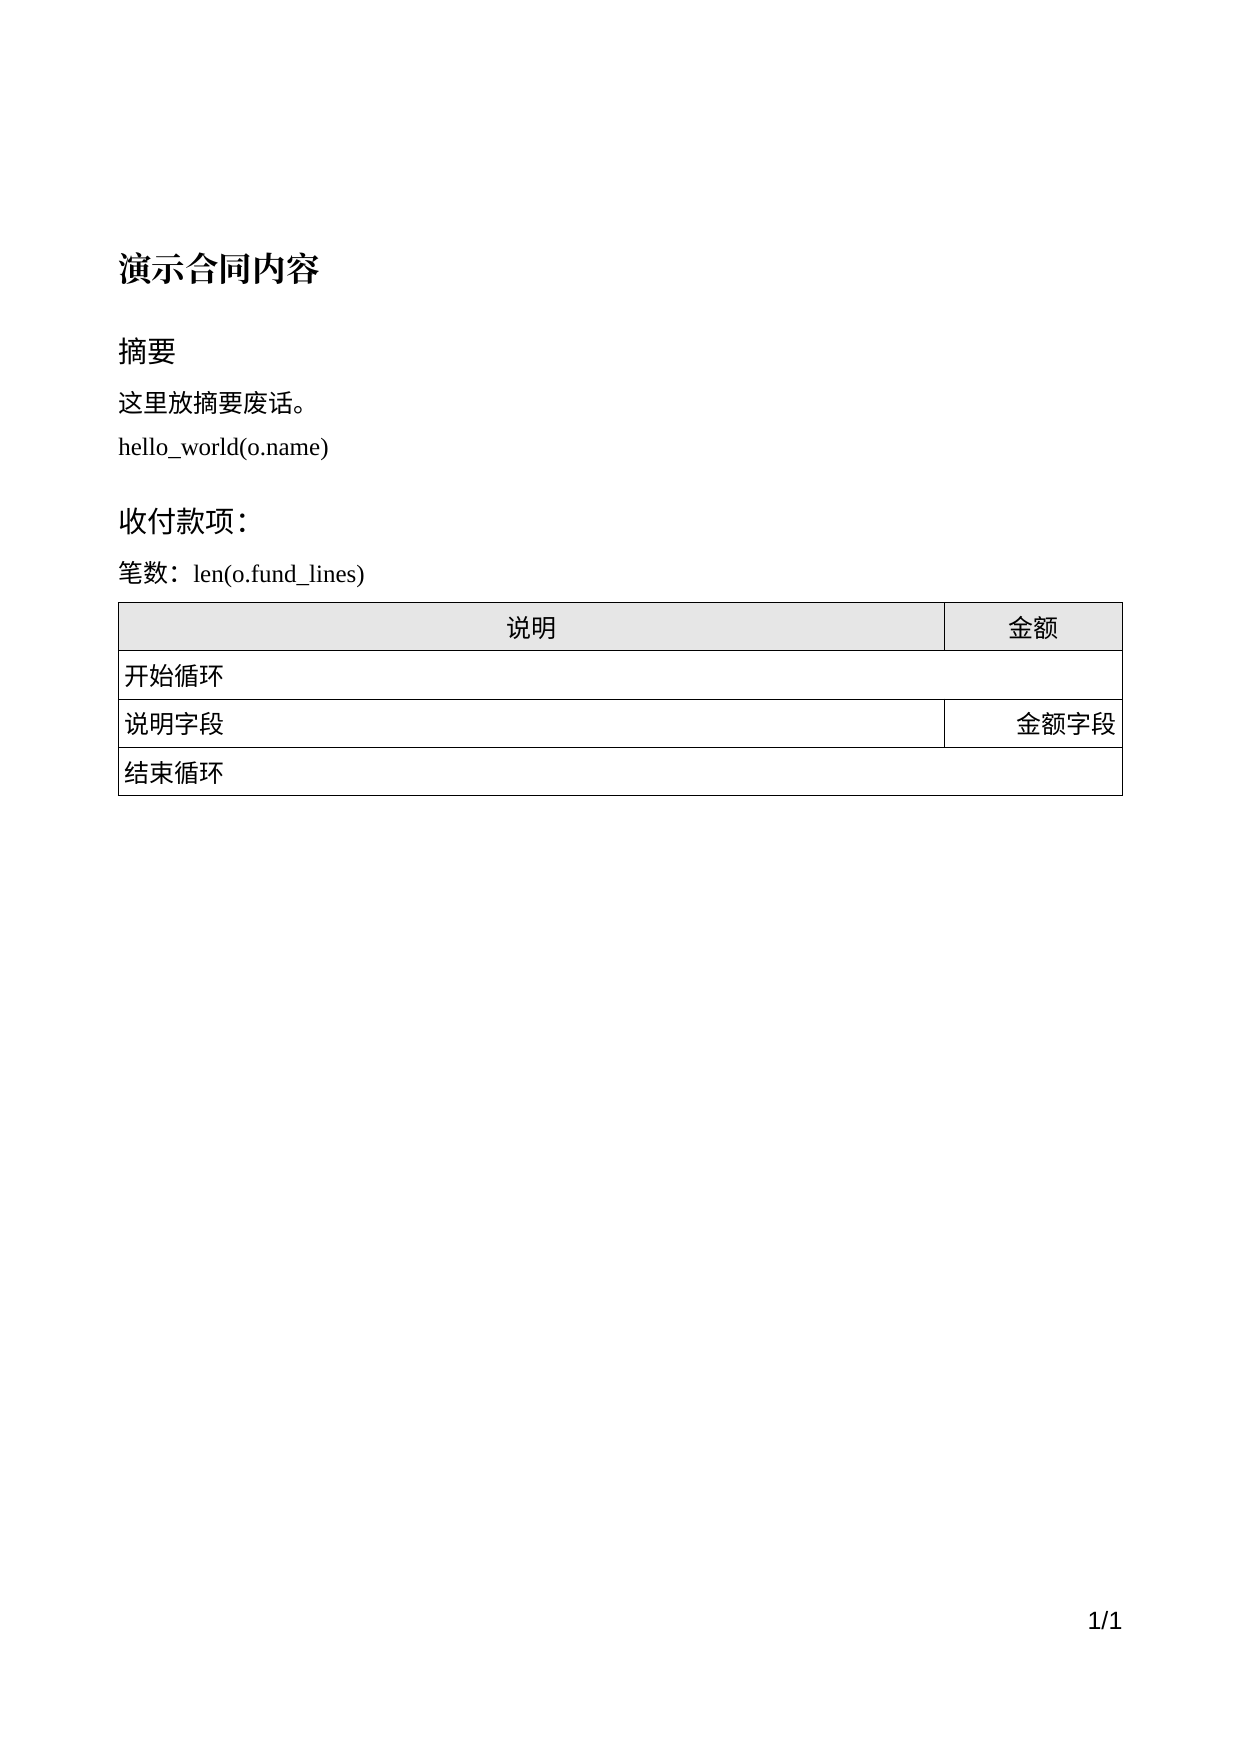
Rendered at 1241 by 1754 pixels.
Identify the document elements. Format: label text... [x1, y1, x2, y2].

table_cell 金额字段 [945, 700, 1122, 747]
subtitle 摘要 [118, 329, 1122, 371]
table_cell 说明字段 [119, 700, 944, 747]
text 笔数：len(o.fund_lines) [118, 553, 1122, 589]
table_header 说明 [119, 603, 944, 650]
text <setLang('zh_CN')> [119, 176, 1123, 200]
text hello_world(o.name) [118, 432, 1122, 461]
table_header 金额 [945, 603, 1122, 650]
table_cell 结束循环 [119, 748, 1122, 795]
table_cell 开始循环 [119, 651, 1122, 698]
subtitle 收付款项： [118, 498, 1122, 541]
text 这里放摘要废话。 [118, 383, 1122, 420]
subtitle 演示合同内容 [118, 243, 1122, 291]
